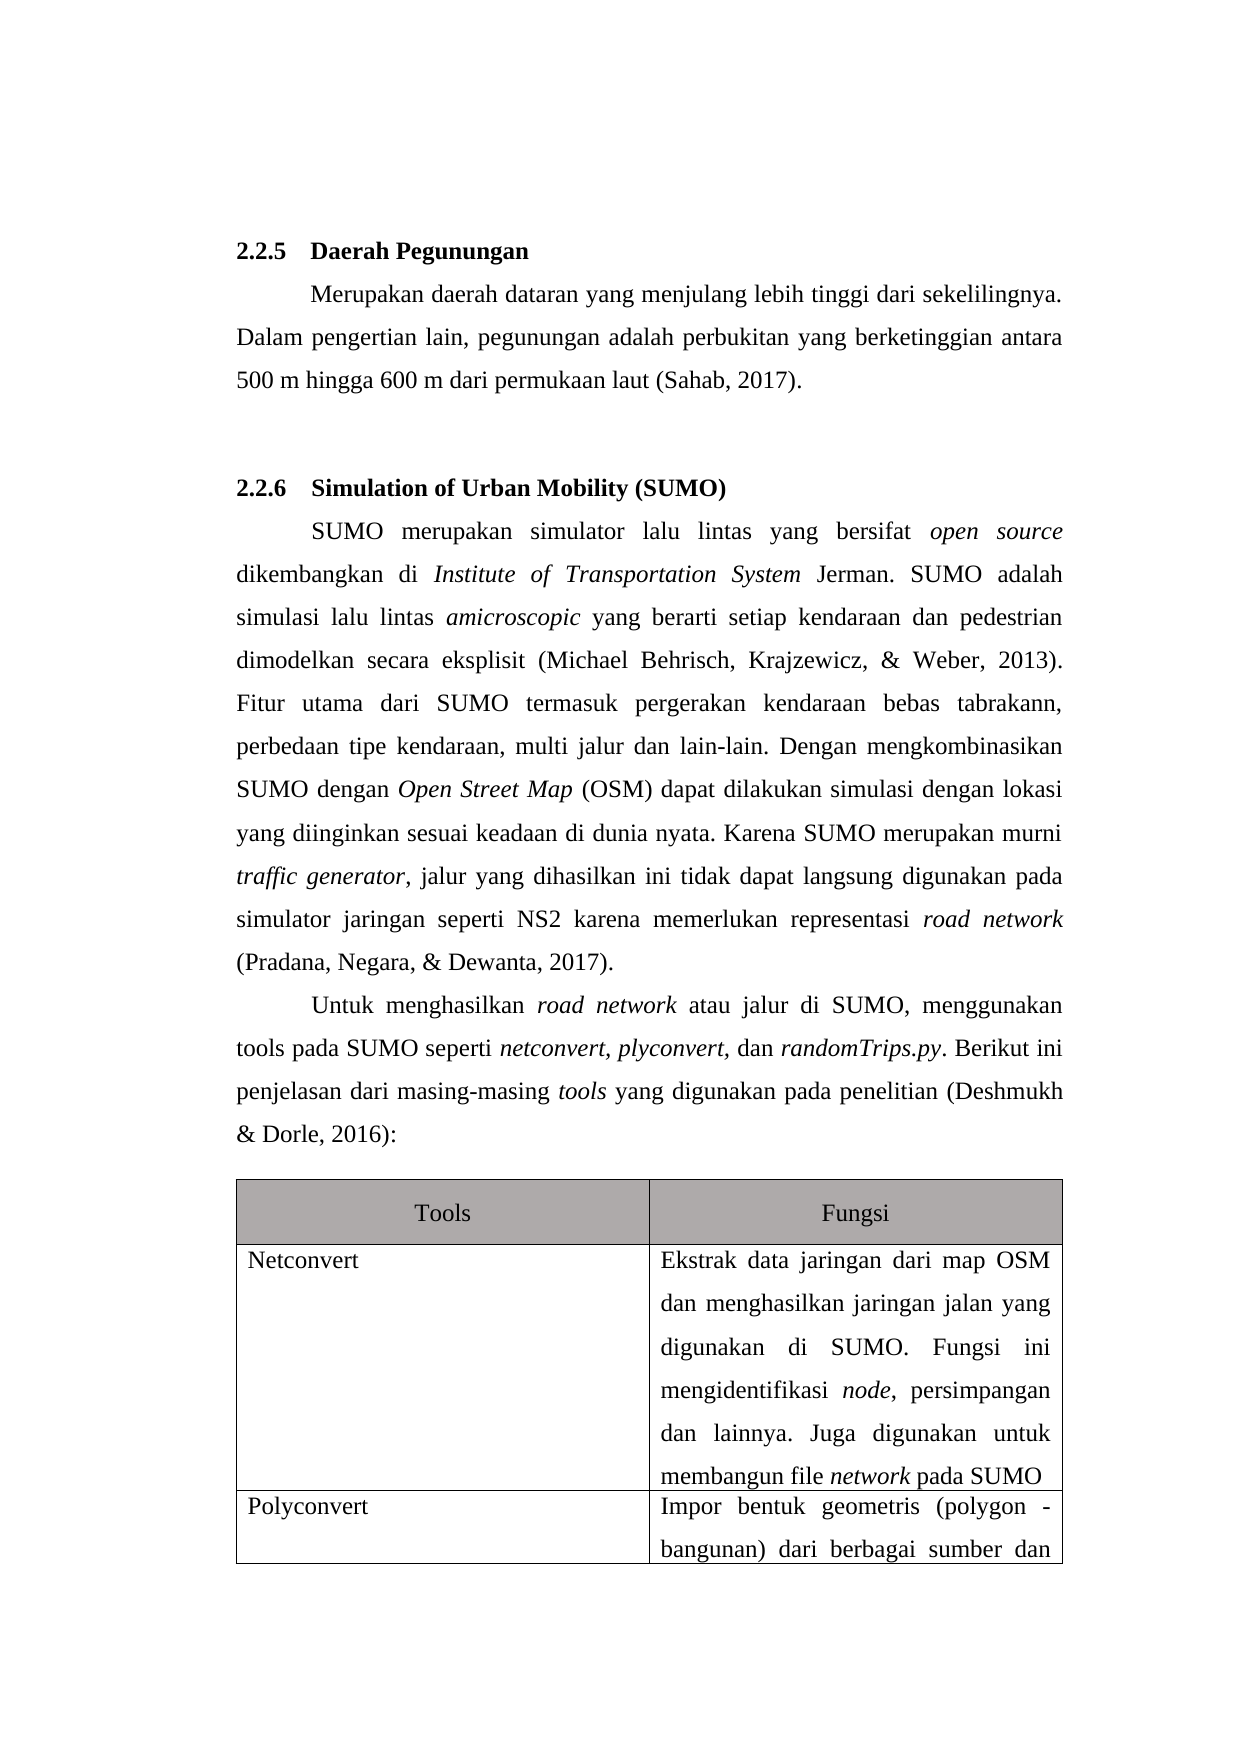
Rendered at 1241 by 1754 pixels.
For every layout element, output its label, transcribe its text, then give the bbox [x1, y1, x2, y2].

list SUMO merupakan simulator lalu lintas yang bersifat open source dikembangkan di Institute of Transportation System Jerman. SUMO adalah simulasi lalu lintas amicroscopic yang berarti setiap kendaraan dan pedestrian dimodelkan secara eksplisit (Michael Behrisch, Krajzewicz, & Weber, 2013). Fitur utama dari SUMO termasuk pergerakan kendaraan bebas tabrakann, perbedaan tipe kendaraan, multi jalur dan lain-lain. Dengan mengkombinasikan SUMO dengan Open Street Map (OSM) dapat dilakukan simulasi dengan lokasi yang diinginkan sesuai keadaan di dunia nyata. Karena SUMO merupakan murni traffic generator, jalur yang dihasilkan ini tidak dapat langsung digunakan pada simulator jaringan seperti NS2 karena memerlukan representasi road network (Pradana, Negara, & Dewanta, 2017). [236, 516, 1063, 976]
list Untuk menghasilkan road network atau jalur di SUMO, menggunakan tools pada SUMO seperti netconvert, plyconvert, dan randomTrips.py. Berikut ini penjelasan dari masing-masing tools yang digunakan pada penelitian (Deshmukh & Dorle, 2016): [236, 990, 1063, 1148]
subtitle Daerah Pegunungan [236, 236, 1063, 265]
table_header Tools [237, 1180, 649, 1244]
table_cell Polyconvert [237, 1491, 649, 1563]
table_cell Ekstrak data jaringan dari map OSM dan menghasilkan jaringan jalan yang digunakan di SUMO. Fungsi ini mengidentifikasi node, persimpangan dan lainnya. Juga digunakan untuk membangun file network pada SUMO [650, 1245, 1062, 1490]
text Merupakan daerah dataran yang menjulang lebih tinggi dari sekelilingnya. Dalam pengertian lain, pegunungan adalah perbukitan yang berketinggian antara 500 m hingga 600 m dari permukaan laut (Sahab, 2017). [236, 279, 1063, 394]
subtitle Simulation of Urban Mobility (SUMO) [236, 473, 1063, 501]
table_header Fungsi [650, 1180, 1062, 1244]
table_cell Netconvert [237, 1245, 649, 1490]
table_cell Impor bentuk geometris (polygon - bangunan) dari berbagai sumber dan [650, 1491, 1062, 1563]
